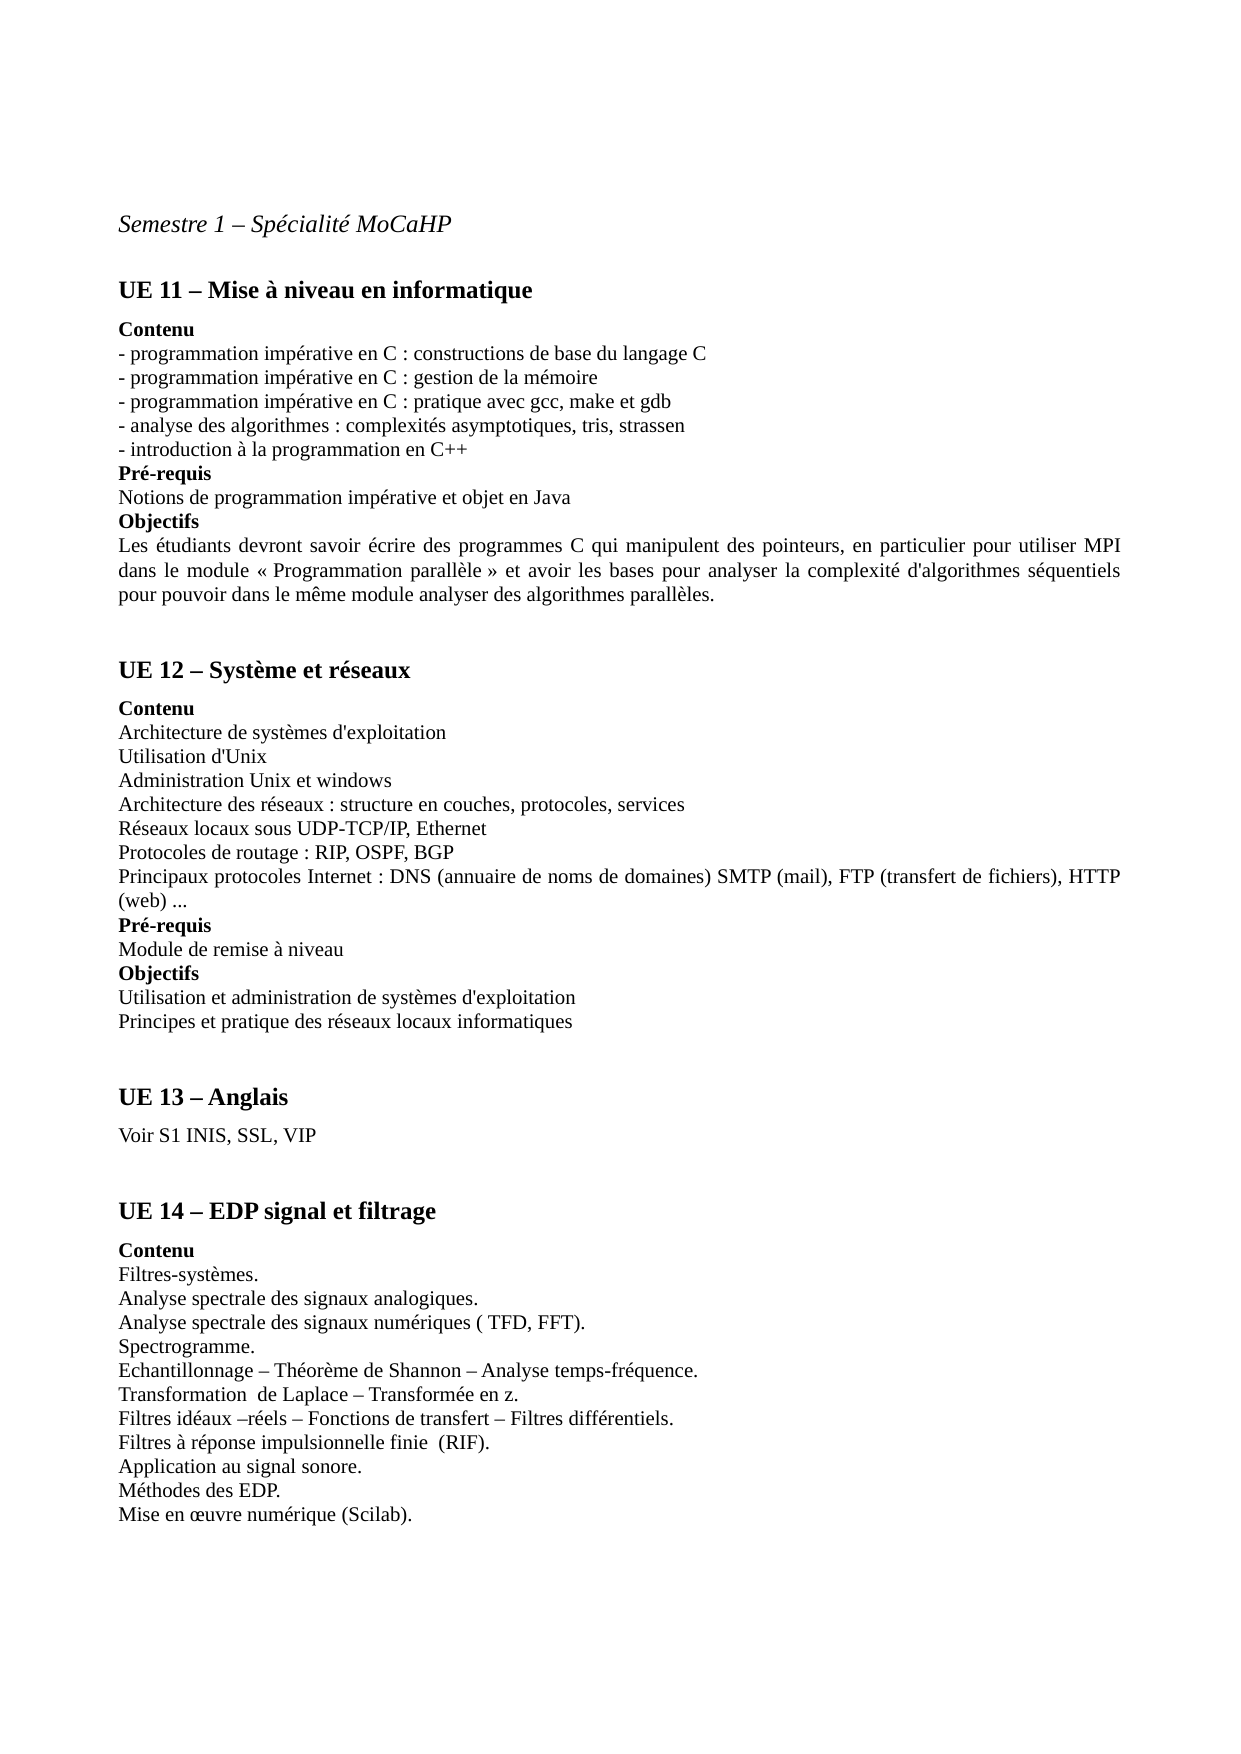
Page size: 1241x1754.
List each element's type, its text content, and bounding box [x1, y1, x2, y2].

text Principaux protocoles Internet : DNS (annuaire de noms de domaines) SMTP (mail), FTP (transfert de fichiers), HTTP (web) ... [118, 864, 1122, 912]
text Architecture des réseaux : structure en couches, protocoles, services [118, 792, 1122, 816]
text Analyse spectrale des signaux numériques ( TFD, FFT). [118, 1310, 1122, 1334]
text Pré-requis [118, 912, 1122, 937]
text Application au signal sonore. [118, 1454, 1122, 1478]
text Filtres à réponse impulsionnelle finie (RIF). [118, 1430, 1122, 1454]
text Module de remise à niveau [118, 937, 1122, 961]
text Analyse spectrale des signaux analogiques. [118, 1286, 1122, 1310]
text Méthodes des EDP. [118, 1478, 1122, 1502]
text Voir S1 INIS, SSL, VIP [118, 1123, 1122, 1147]
text Spectrogramme. [118, 1334, 1122, 1358]
text - programmation impérative en C : constructions de base du langage C [118, 341, 1122, 365]
text Administration Unix et windows [118, 768, 1122, 792]
text Mise en œuvre numérique (Scilab). [118, 1502, 1122, 1526]
text Filtres idéaux –réels – Fonctions de transfert – Filtres différentiels. [118, 1406, 1122, 1430]
text Echantillonnage – Théorème de Shannon – Analyse temps-fréquence. [118, 1358, 1122, 1382]
subtitle UE 14 – EDP signal et filtrage [118, 1196, 1122, 1225]
text Utilisation d'Unix [118, 744, 1122, 768]
text Objectifs [118, 509, 1122, 533]
text Contenu [118, 317, 1122, 341]
text Filtres-systèmes. [118, 1262, 1122, 1286]
text - programmation impérative en C : gestion de la mémoire [118, 365, 1122, 389]
subtitle Semestre 1 – Spécialité MoCaHP [118, 209, 1122, 238]
text Objectifs [118, 961, 1122, 985]
text Utilisation et administration de systèmes d'exploitation [118, 985, 1122, 1009]
text Réseaux locaux sous UDP-TCP/IP, Ethernet [118, 816, 1122, 840]
text - programmation impérative en C : pratique avec gcc, make et gdb [118, 389, 1122, 413]
text Contenu [118, 696, 1122, 720]
text Contenu [118, 1237, 1122, 1262]
subtitle UE 13 – Anglais [118, 1082, 1122, 1111]
subtitle UE 12 – Système et réseaux [118, 655, 1122, 683]
text - introduction à la programmation en C++ [118, 437, 1122, 461]
subtitle UE 11 – Mise à niveau en informatique [118, 276, 1122, 304]
text Transformation de Laplace – Transformée en z. [118, 1382, 1122, 1406]
text Protocoles de routage : RIP, OSPF, BGP [118, 840, 1122, 864]
text Principes et pratique des réseaux locaux informatiques [118, 1009, 1122, 1033]
text Pré-requis [118, 461, 1122, 485]
text Notions de programmation impérative et objet en Java [118, 485, 1122, 509]
text Les étudiants devront savoir écrire des programmes C qui manipulent des pointeurs, en particulier pour utiliser MPI dans le module « Programmation parallèle » et avoir les bases pour analyser la complexité d'algorithmes séquentiels pour pouvoir dans le même module analyser des algorithmes parallèles. [118, 533, 1122, 606]
text Architecture de systèmes d'exploitation [118, 720, 1122, 744]
text - analyse des algorithmes : complexités asymptotiques, tris, strassen [118, 413, 1122, 437]
